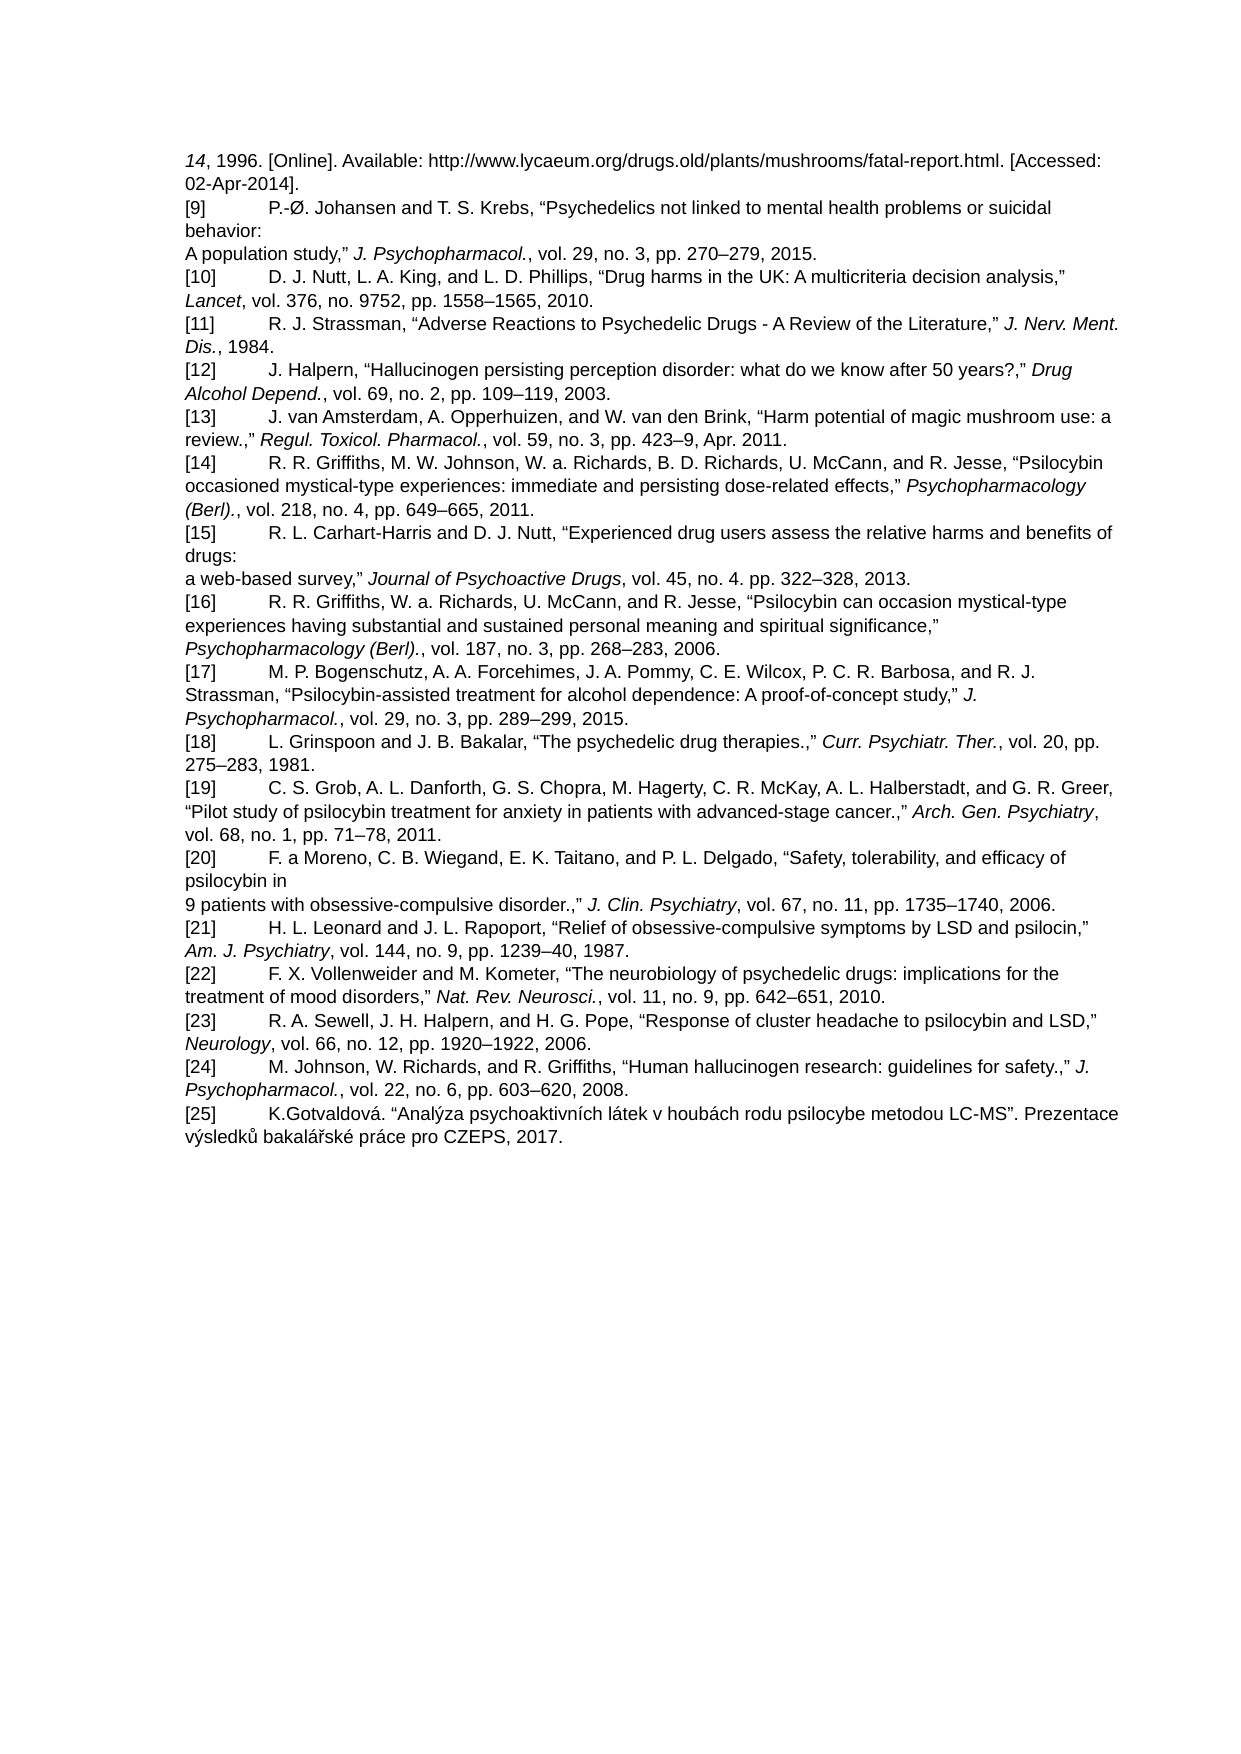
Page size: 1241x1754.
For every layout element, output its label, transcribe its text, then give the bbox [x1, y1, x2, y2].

text [15] R. L. Carhart-Harris and D. J. Nutt, “Experienced drug users assess the relative harms and benefits of drugs: a web-based survey,” Journal of Psychoactive Drugs, vol. 45, no. 4. pp. 322–328, 2013. [185, 522, 1122, 590]
text [10] D. J. Nutt, L. A. King, and L. D. Phillips, “Drug harms in the UK: A multicriteria decision analysis,” Lancet, vol. 376, no. 9752, pp. 1558–1565, 2010. [185, 266, 1122, 311]
text [19] C. S. Grob, A. L. Danforth, G. S. Chopra, M. Hagerty, C. R. McKay, A. L. Halberstadt, and G. R. Greer, “Pilot study of psilocybin treatment for anxiety in patients with advanced-stage cancer.,” Arch. Gen. Psychiatry, vol. 68, no. 1, pp. 71–78, 2011. [185, 777, 1122, 845]
text [12] J. Halpern, “Hallucinogen persisting perception disorder: what do we know after 50 years?,” Drug Alcohol Depend., vol. 69, no. 2, pp. 109–119, 2003. [185, 359, 1122, 404]
text [21] H. L. Leonard and J. L. Rapoport, “Relief of obsessive-compulsive symptoms by LSD and psilocin,” Am. J. Psychiatry, vol. 144, no. 9, pp. 1239–40, 1987. [185, 917, 1122, 961]
text [23] R. A. Sewell, J. H. Halpern, and H. G. Pope, “Response of cluster headache to psilocybin and LSD,” Neurology, vol. 66, no. 12, pp. 1920–1922, 2006. [185, 1009, 1122, 1054]
text [13] J. van Amsterdam, A. Opperhuizen, and W. van den Brink, “Harm potential of magic mushroom use: a review.,” Regul. Toxicol. Pharmacol., vol. 59, no. 3, pp. 423–9, Apr. 2011. [185, 406, 1122, 450]
text [18] L. Grinspoon and J. B. Bakalar, “The psychedelic drug therapies.,” Curr. Psychiatr. Ther., vol. 20, pp. 275–283, 1981. [185, 731, 1122, 776]
text [22] F. X. Vollenweider and M. Kometer, “The neurobiology of psychedelic drugs: implications for the treatment of mood disorders,” Nat. Rev. Neurosci., vol. 11, no. 9, pp. 642–651, 2010. [185, 963, 1122, 1008]
text [9] P.-Ø. Johansen and T. S. Krebs, “Psychedelics not linked to mental health problems or suicidal behavior: A population study,” J. Psychopharmacol., vol. 29, no. 3, pp. 270–279, 2015. [185, 196, 1122, 264]
text [11] R. J. Strassman, “Adverse Reactions to Psychedelic Drugs - A Review of the Literature,” J. Nerv. Ment. Dis., 1984. [185, 313, 1122, 357]
text 14, 1996. [Online]. Available: http://www.lycaeum.org/drugs.old/plants/mushrooms/fatal-report.html. [Accessed: 02-Apr-2014]. [185, 150, 1122, 195]
text [14] R. R. Griffiths, M. W. Johnson, W. a. Richards, B. D. Richards, U. McCann, and R. Jesse, “Psilocybin occasioned mystical-type experiences: immediate and persisting dose-related effects,” Psychopharmacology (Berl)., vol. 218, no. 4, pp. 649–665, 2011. [185, 452, 1122, 520]
text [25] K.Gotvaldová. “Analýza psychoaktivních látek v houbách rodu psilocybe metodou LC-MS”. Prezentace výsledků bakalářské práce pro CZEPS, 2017. [185, 1102, 1122, 1147]
text [16] R. R. Griffiths, W. a. Richards, U. McCann, and R. Jesse, “Psilocybin can occasion mystical-type experiences having substantial and sustained personal meaning and spiritual significance,” Psychopharmacology (Berl)., vol. 187, no. 3, pp. 268–283, 2006. [185, 591, 1122, 659]
text [17] M. P. Bogenschutz, A. A. Forcehimes, J. A. Pommy, C. E. Wilcox, P. C. R. Barbosa, and R. J. Strassman, “Psilocybin-assisted treatment for alcohol dependence: A proof-of-concept study,” J. Psychopharmacol., vol. 29, no. 3, pp. 289–299, 2015. [185, 661, 1122, 729]
text [20] F. a Moreno, C. B. Wiegand, E. K. Taitano, and P. L. Delgado, “Safety, tolerability, and efficacy of psilocybin in 9 patients with obsessive-compulsive disorder.,” J. Clin. Psychiatry, vol. 67, no. 11, pp. 1735–1740, 2006. [185, 847, 1122, 915]
text [24] M. Johnson, W. Richards, and R. Griffiths, “Human hallucinogen research: guidelines for safety.,” J. Psychopharmacol., vol. 22, no. 6, pp. 603–620, 2008. [185, 1056, 1122, 1101]
